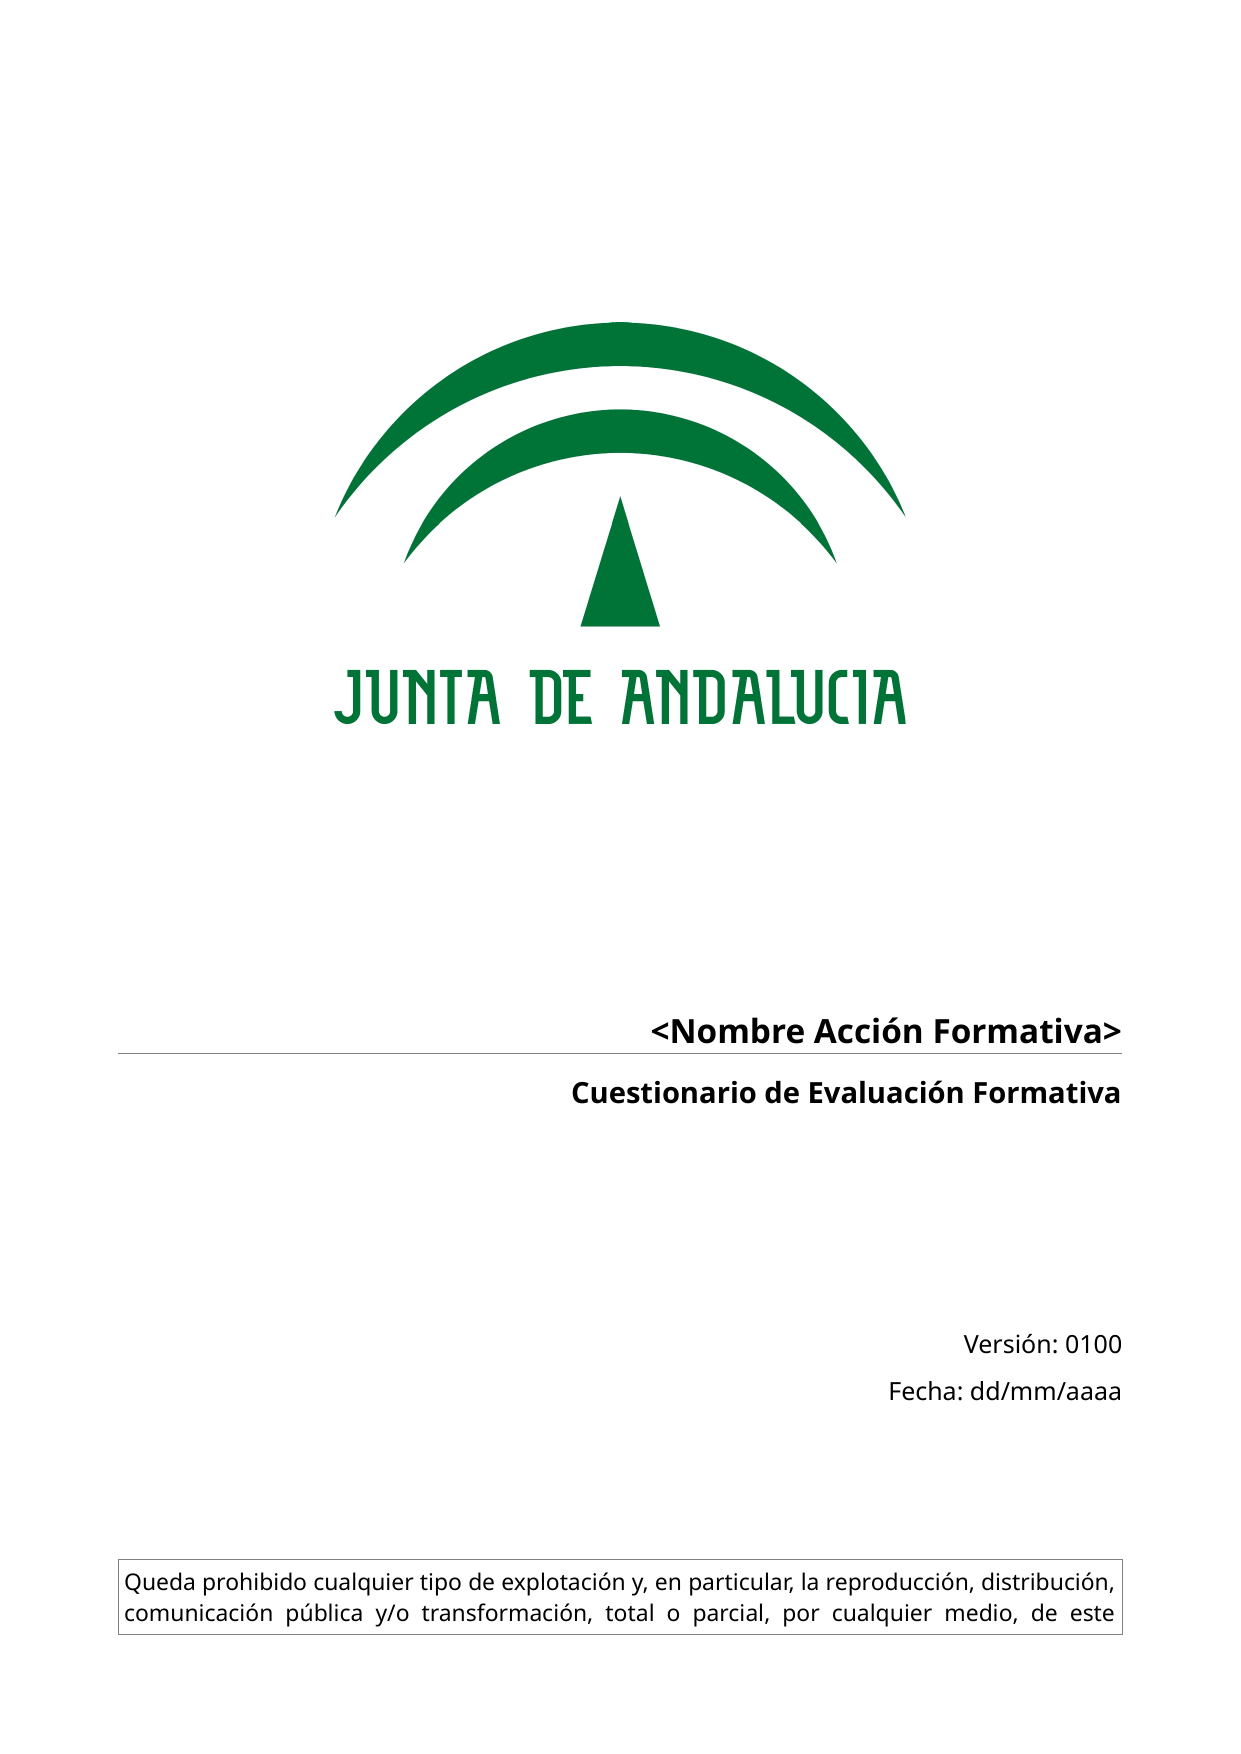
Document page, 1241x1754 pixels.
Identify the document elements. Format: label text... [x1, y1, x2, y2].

text Versión: 0100 [118, 1327, 1122, 1361]
table_header Queda prohibido cualquier tipo de explotación y, en particular, la reproducción, distribución, comunicación pública y/o transformación, total o parcial, por cualquier medio, de este [119, 1560, 1122, 1634]
text <Nombre Acción Formativa> [118, 1008, 1122, 1053]
text Fecha: dd/mm/aaaa [118, 1373, 1122, 1407]
title Cuestionario de Evaluación Formativa [118, 1072, 1122, 1112]
picture [334, 322, 906, 724]
